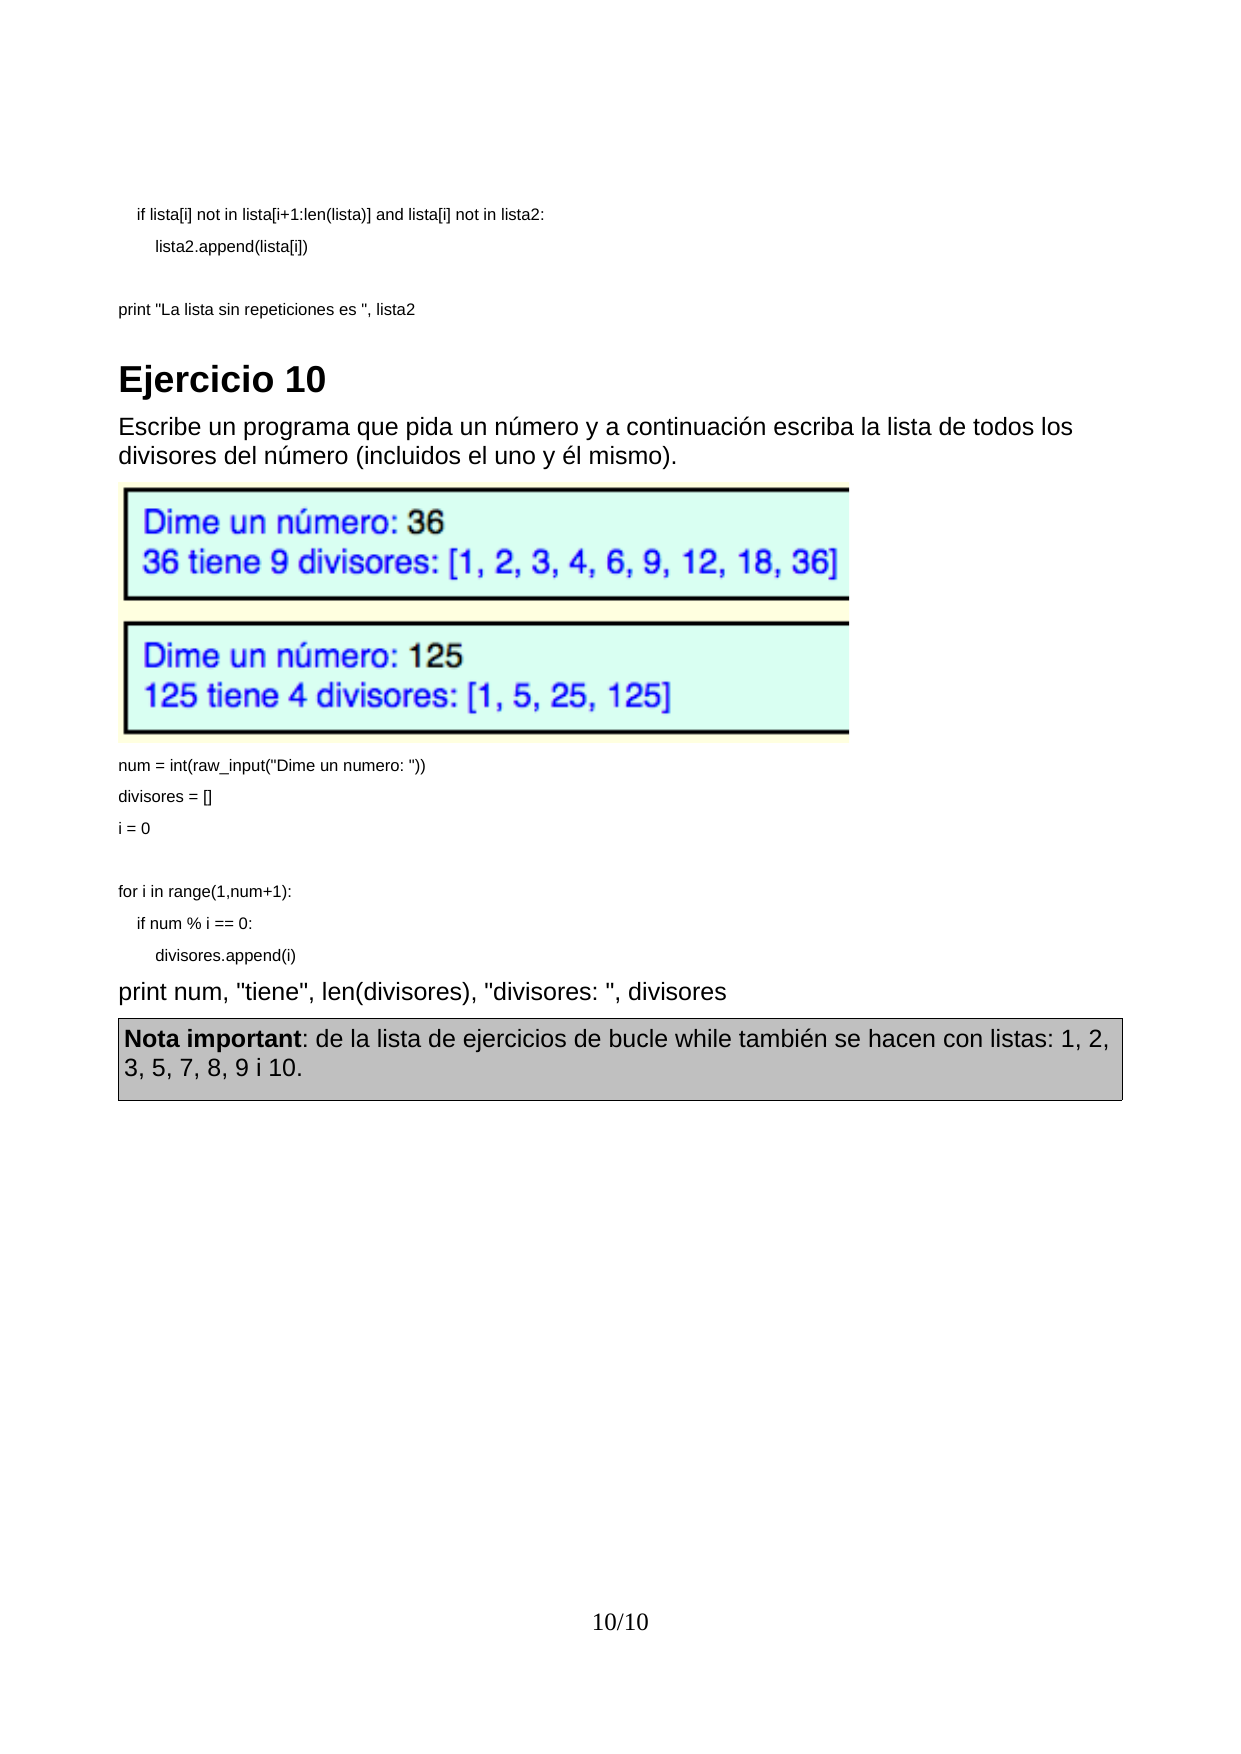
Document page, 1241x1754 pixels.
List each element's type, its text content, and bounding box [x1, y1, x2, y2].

text divisores.append(i) [118, 945, 1122, 964]
text Escribe un programa que pida un número y a continuación escriba la lista de todos los divisores del número (incluidos el uno y él mismo). [118, 412, 1122, 470]
text if lista[i] not in lista[i+1:len(lista)] and lista[i] not in lista2: [118, 205, 1122, 224]
text lista2.append(lista[i]) [118, 237, 1122, 256]
text divisores = [] [118, 787, 1122, 806]
text print num, "tiene", len(divisores), "divisores: ", divisores [118, 977, 1122, 1006]
text print "La lista sin repeticiones es ", lista2 [118, 300, 1122, 319]
subtitle Ejercicio 10 [118, 357, 1122, 400]
text for i in range(1,num+1): [118, 882, 1122, 901]
text if num % i == 0: [118, 914, 1122, 933]
table_header Nota important: de la lista de ejercicios de bucle while también se hacen con listas: 1, 2, 3, 5, 7, 8, 9 i 10. [119, 1019, 1122, 1100]
picture [118, 482, 850, 743]
text i = 0 [118, 819, 1122, 838]
text num = int(raw_input("Dime un numero: ")) [118, 755, 1122, 774]
